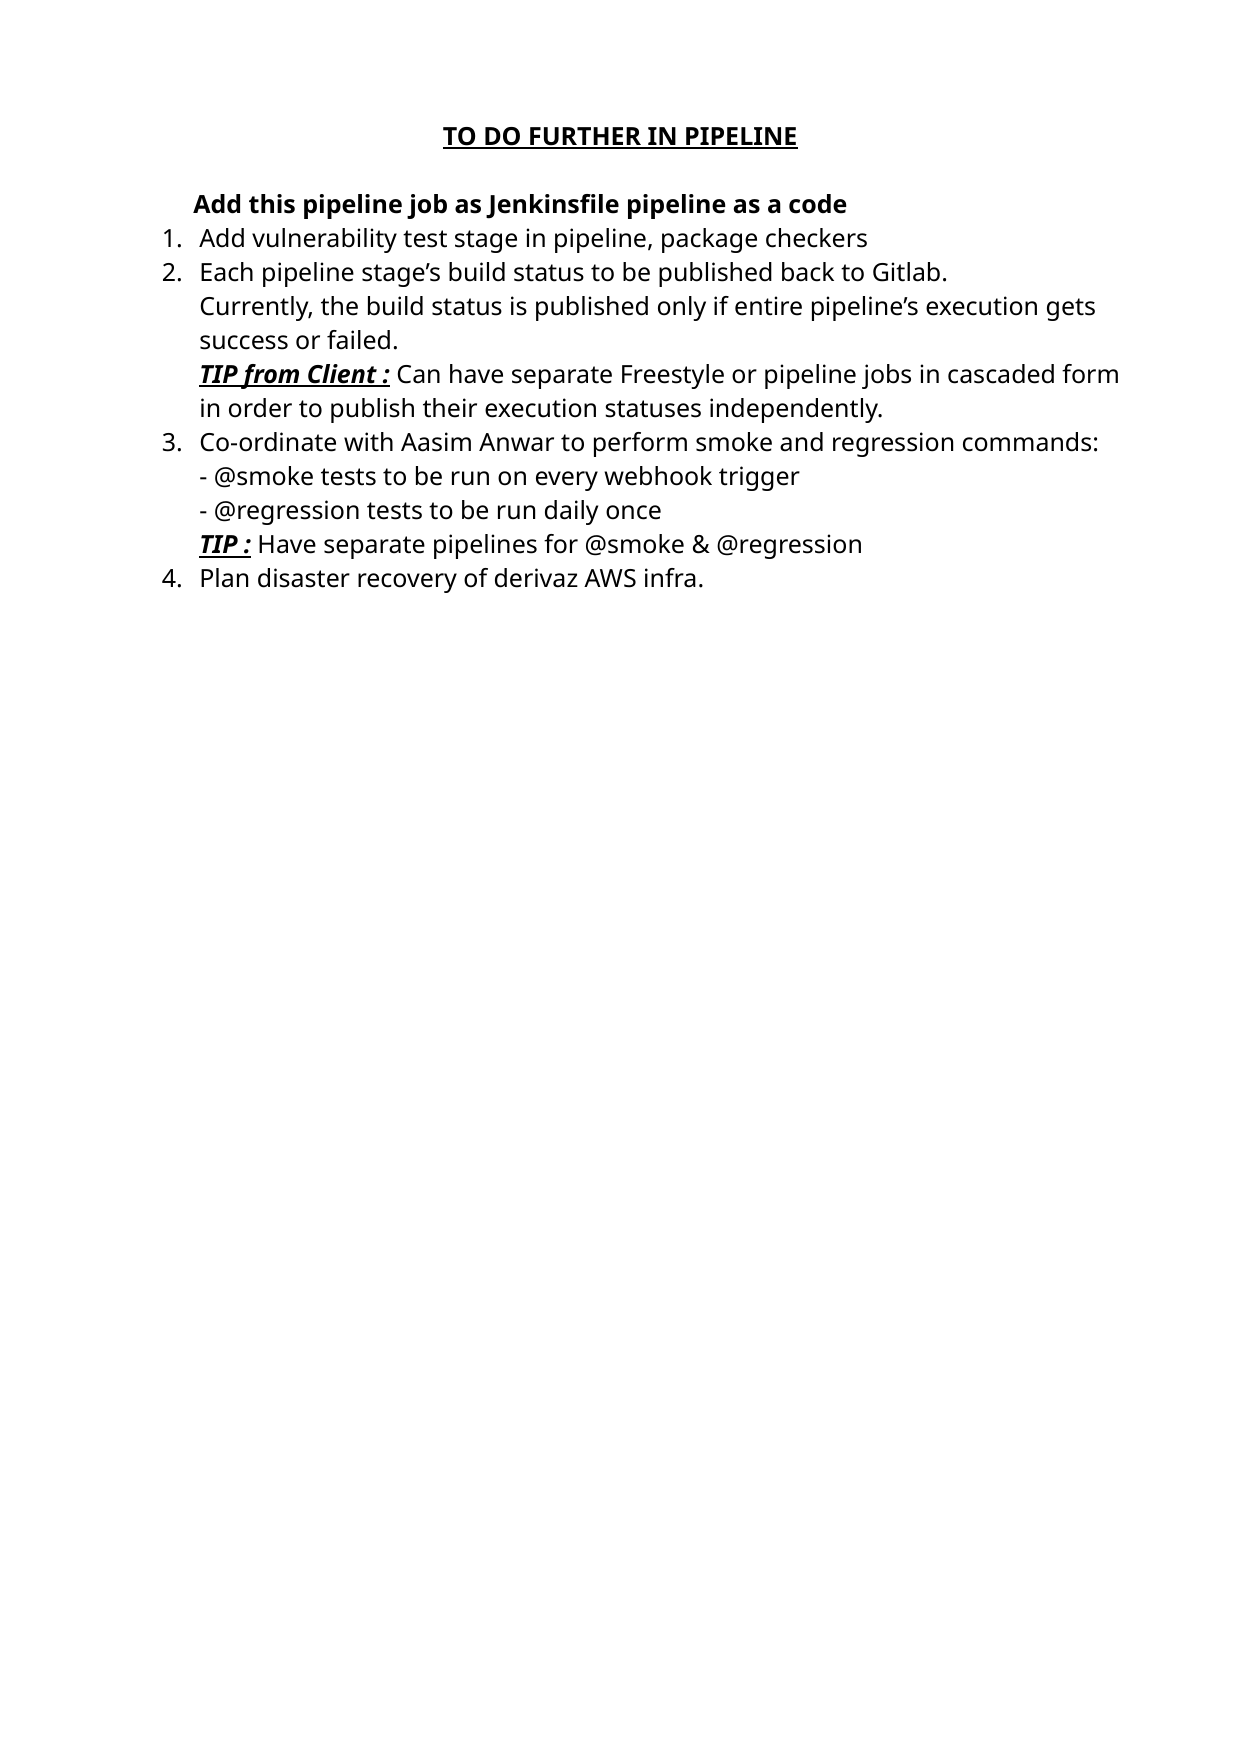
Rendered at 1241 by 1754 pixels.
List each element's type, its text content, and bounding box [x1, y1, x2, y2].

list Co-ordinate with Aasim Anwar to perform smoke and regression commands: [162, 425, 1122, 459]
list TIP from Client : Can have separate Freestyle or pipeline jobs in cascaded form in order to publish their execution statuses independently. [162, 357, 1122, 425]
list Plan disaster recovery of derivaz AWS infra. [162, 561, 1122, 595]
text TO DO FURTHER IN PIPELINE [118, 118, 1122, 152]
list - @regression tests to be run daily once [162, 493, 1122, 527]
list Currently, the build status is published only if entire pipeline’s execution gets success or failed. [162, 288, 1122, 357]
list - @smoke tests to be run on every webhook trigger [162, 459, 1122, 493]
list Add this pipeline job as Jenkinsfile pipeline as a code [156, 186, 1122, 220]
list TIP : Have separate pipelines for @smoke & @regression [162, 527, 1122, 561]
list Add vulnerability test stage in pipeline, package checkers [162, 220, 1122, 254]
list Each pipeline stage’s build status to be published back to Gitlab. [162, 254, 1122, 288]
